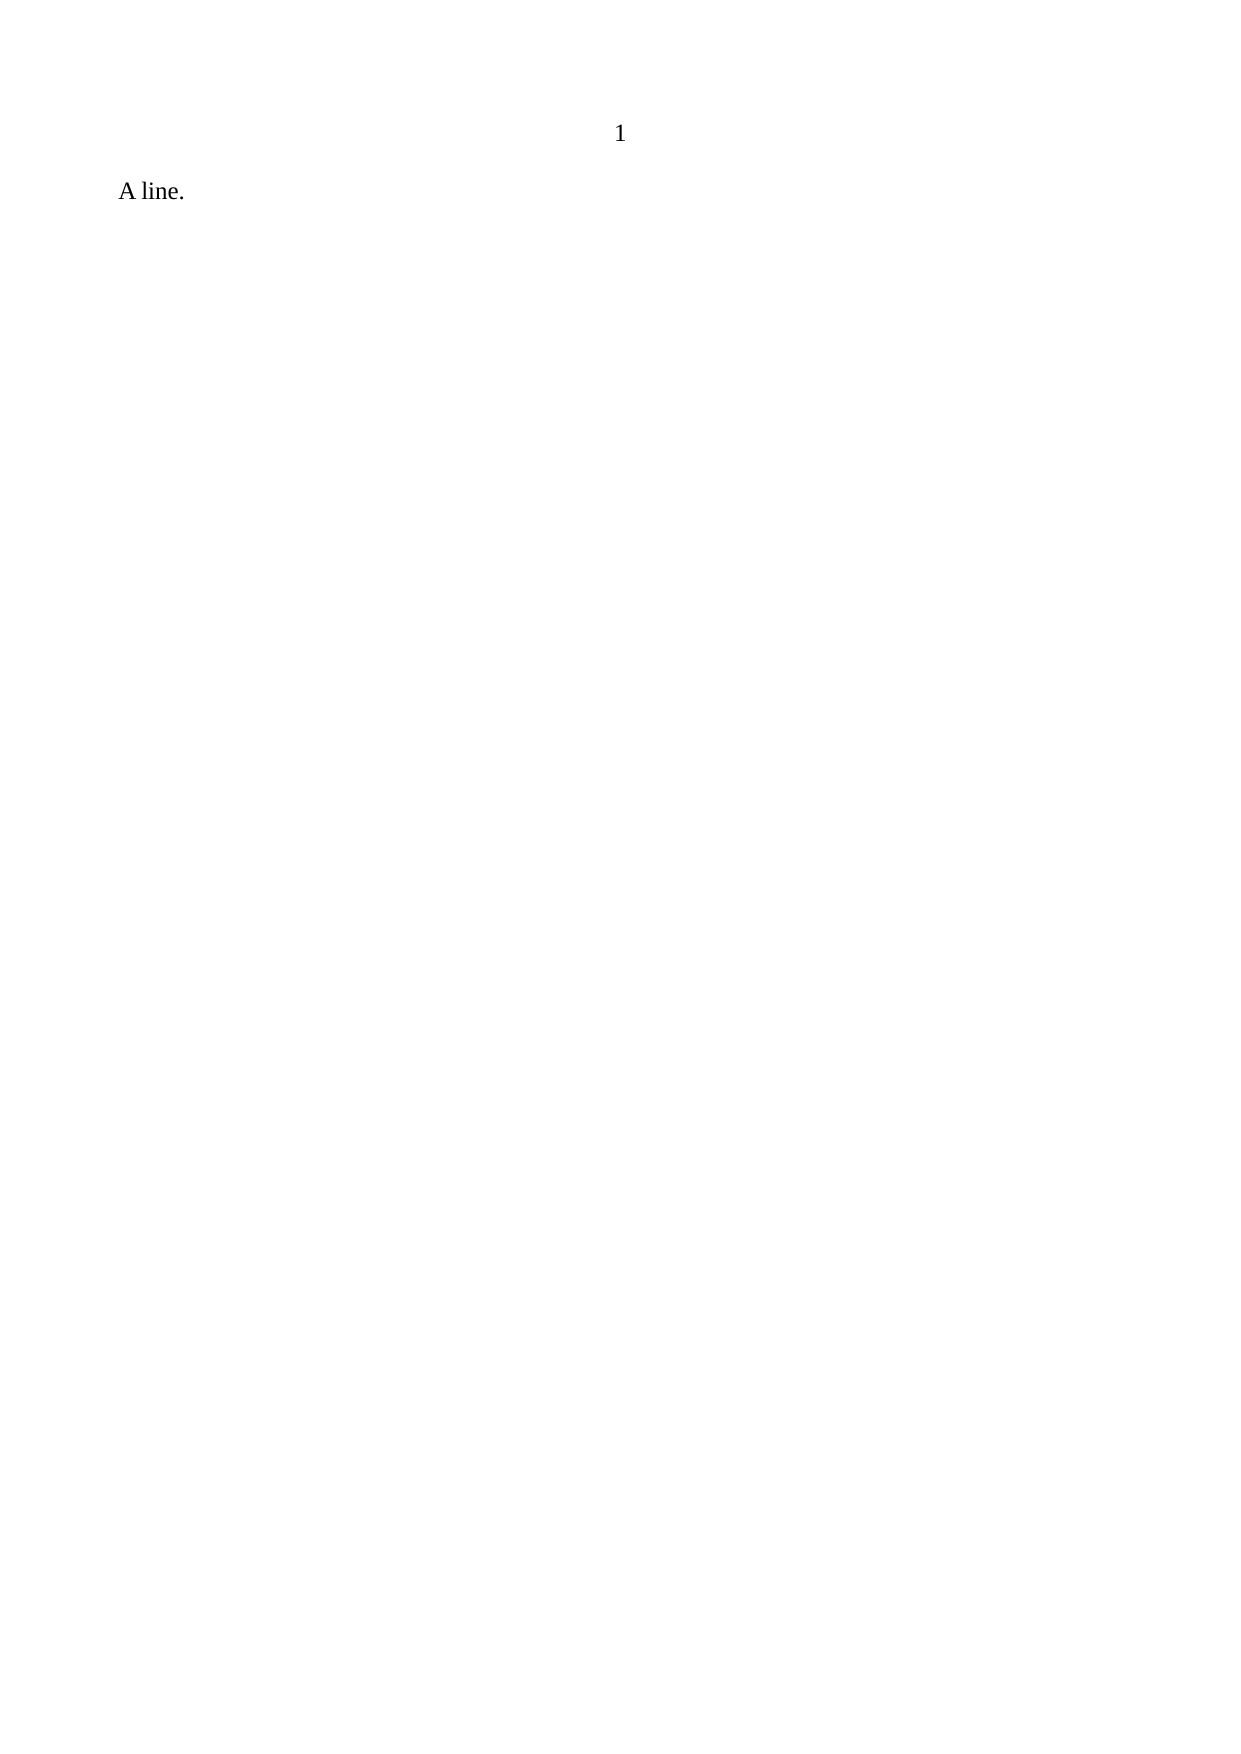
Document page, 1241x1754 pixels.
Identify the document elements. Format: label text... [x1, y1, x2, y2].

text A line. [118, 176, 1122, 205]
